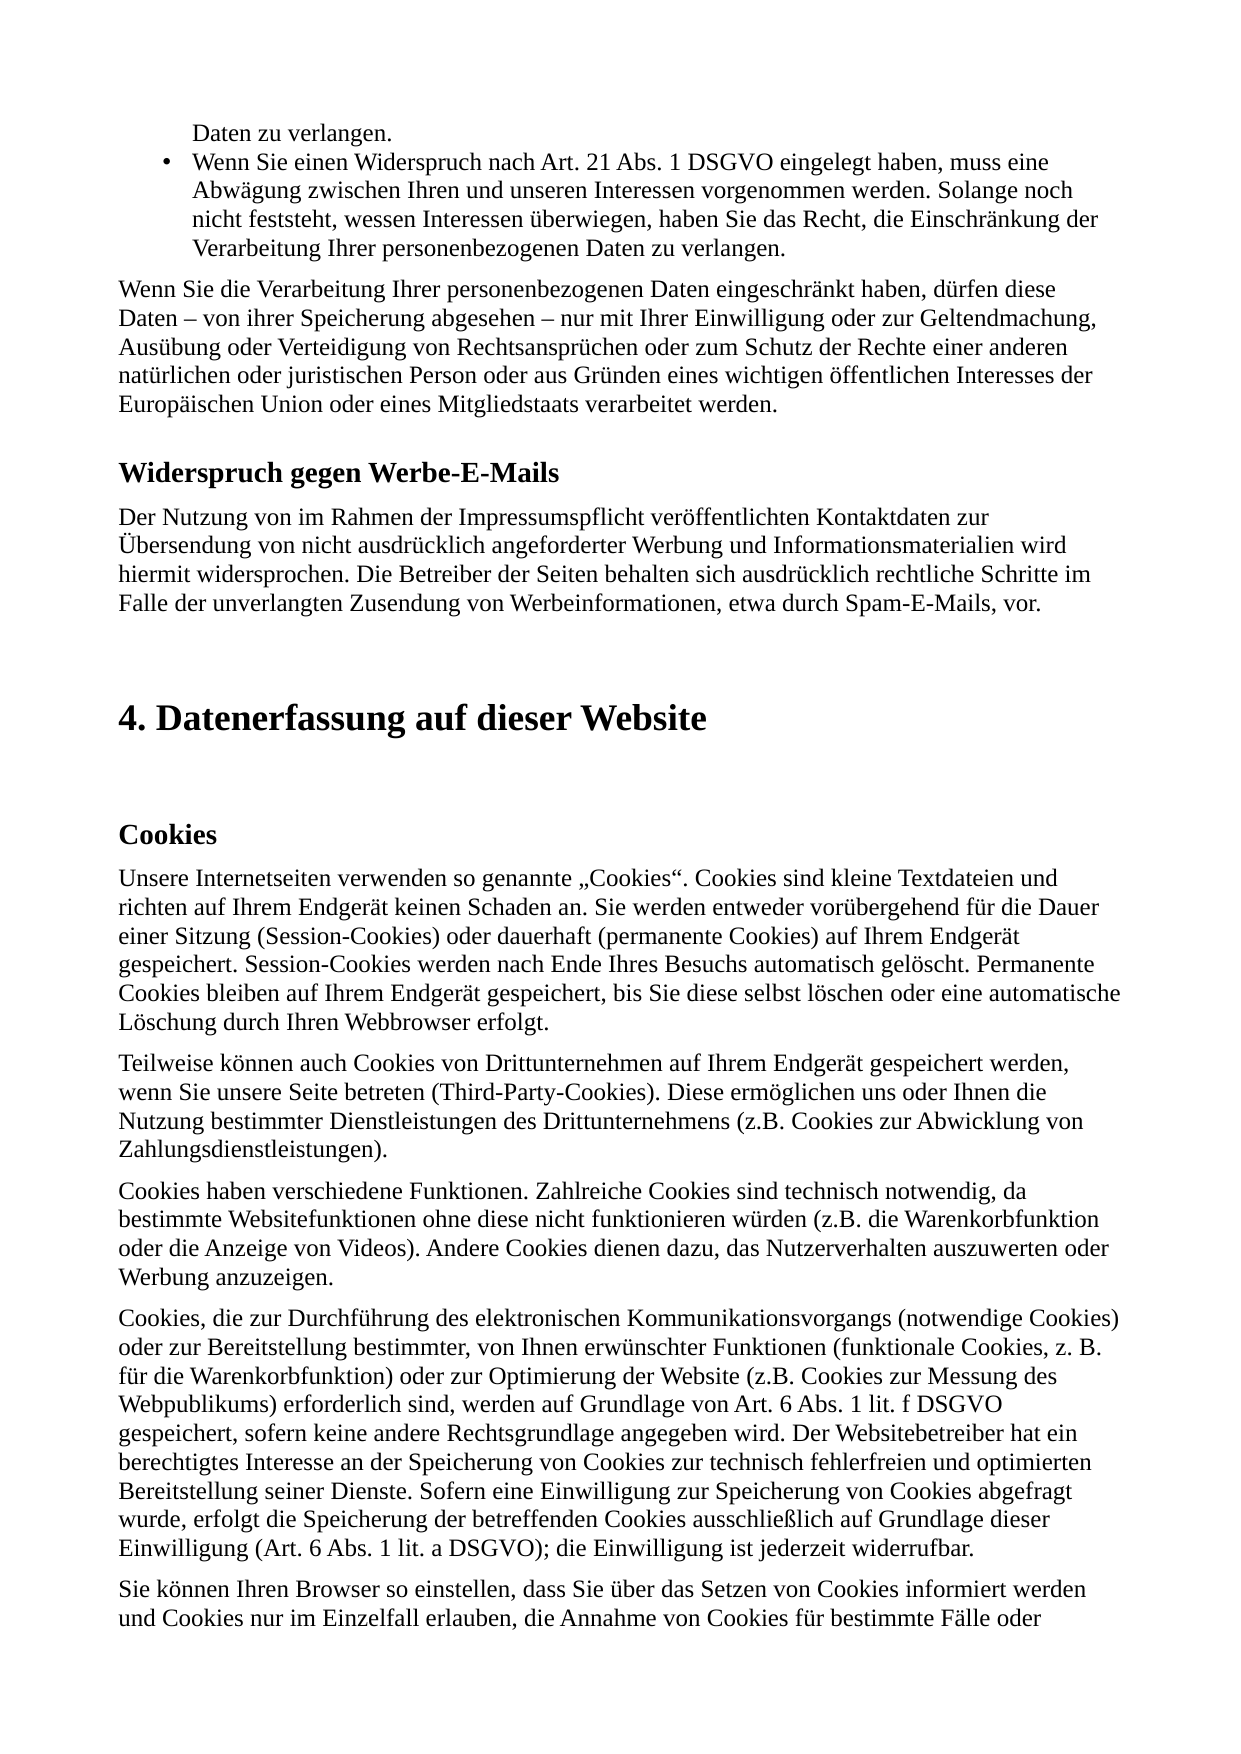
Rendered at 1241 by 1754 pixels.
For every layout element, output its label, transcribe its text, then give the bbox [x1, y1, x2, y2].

subtitle Widerspruch gegen Werbe-E-Mails [118, 456, 1122, 489]
text Sie können Ihren Browser so einstellen, dass Sie über das Setzen von Cookies informiert werden und Cookies nur im Einzelfall erlauben, die Annahme von Cookies für bestimmte Fälle oder [118, 1574, 1122, 1632]
text Unsere Internetseiten verwenden so genannte „Cookies“. Cookies sind kleine Textdateien und richten auf Ihrem Endgerät keinen Schaden an. Sie werden entweder vorübergehend für die Dauer einer Sitzung (Session-Cookies) oder dauerhaft (permanente Cookies) auf Ihrem Endgerät gespeichert. Session-Cookies werden nach Ende Ihres Besuchs automatisch gelöscht. Permanente Cookies bleiben auf Ihrem Endgerät gespeichert, bis Sie diese selbst löschen oder eine automatische Löschung durch Ihren Webbrowser erfolgt. [118, 863, 1122, 1036]
text Teilweise können auch Cookies von Drittunternehmen auf Ihrem Endgerät gespeichert werden, wenn Sie unsere Seite betreten (Third-Party-Cookies). Diese ermöglichen uns oder Ihnen die Nutzung bestimmter Dienstleistungen des Drittunternehmens (z.B. Cookies zur Abwicklung von Zahlungsdienstleistungen). [118, 1048, 1122, 1163]
text Wenn Sie die Verarbeitung Ihrer personenbezogenen Daten eingeschränkt haben, dürfen diese Daten – von ihrer Speicherung abgesehen – nur mit Ihrer Einwilligung oder zur Geltendmachung, Ausübung oder Verteidigung von Rechtsansprüchen oder zum Schutz der Rechte einer anderen natürlichen oder juristischen Person oder aus Gründen eines wichtigen öffentlichen Interesses der Europäischen Union oder eines Mitgliedstaats verarbeitet werden. [118, 274, 1122, 418]
text Der Nutzung von im Rahmen der Impressumspflicht veröffentlichten Kontaktdaten zur Übersendung von nicht ausdrücklich angeforderter Werbung und Informationsmaterialien wird hiermit widersprochen. Die Betreiber der Seiten behalten sich ausdrücklich rechtliche Schritte im Falle der unverlangten Zusendung von Werbeinformationen, etwa durch Spam-E-Mails, vor. [118, 502, 1122, 617]
list Daten zu verlangen. [162, 118, 1122, 147]
subtitle Cookies [118, 817, 1122, 851]
list Wenn Sie einen Widerspruch nach Art. 21 Abs. 1 DSGVO eingelegt haben, muss eine Abwägung zwischen Ihren und unseren Interessen vorgenommen werden. Solange noch nicht feststeht, wessen Interessen überwiegen, haben Sie das Recht, die Einschränkung der Verarbeitung Ihrer personenbezogenen Daten zu verlangen. [162, 147, 1122, 262]
text Cookies, die zur Durchführung des elektronischen Kommunikationsvorgangs (notwendige Cookies) oder zur Bereitstellung bestimmter, von Ihnen erwünschter Funktionen (funktionale Cookies, z. B. für die Warenkorbfunktion) oder zur Optimierung der Website (z.B. Cookies zur Messung des Webpublikums) erforderlich sind, werden auf Grundlage von Art. 6 Abs. 1 lit. f DSGVO gespeichert, sofern keine andere Rechtsgrundlage angegeben wird. Der Websitebetreiber hat ein berechtigtes Interesse an der Speicherung von Cookies zur technisch fehlerfreien und optimierten Bereitstellung seiner Dienste. Sofern eine Einwilligung zur Speicherung von Cookies abgefragt wurde, erfolgt die Speicherung der betreffenden Cookies ausschließlich auf Grundlage dieser Einwilligung (Art. 6 Abs. 1 lit. a DSGVO); die Einwilligung ist jederzeit widerrufbar. [118, 1303, 1122, 1562]
text Cookies haben verschiedene Funktionen. Zahlreiche Cookies sind technisch notwendig, da bestimmte Websitefunktionen ohne diese nicht funktionieren würden (z.B. die Warenkorbfunktion oder die Anzeige von Videos). Andere Cookies dienen dazu, das Nutzerverhalten auszuwerten oder Werbung anzuzeigen. [118, 1176, 1122, 1291]
subtitle 4. Datenerfassung auf dieser Website [118, 695, 1122, 738]
